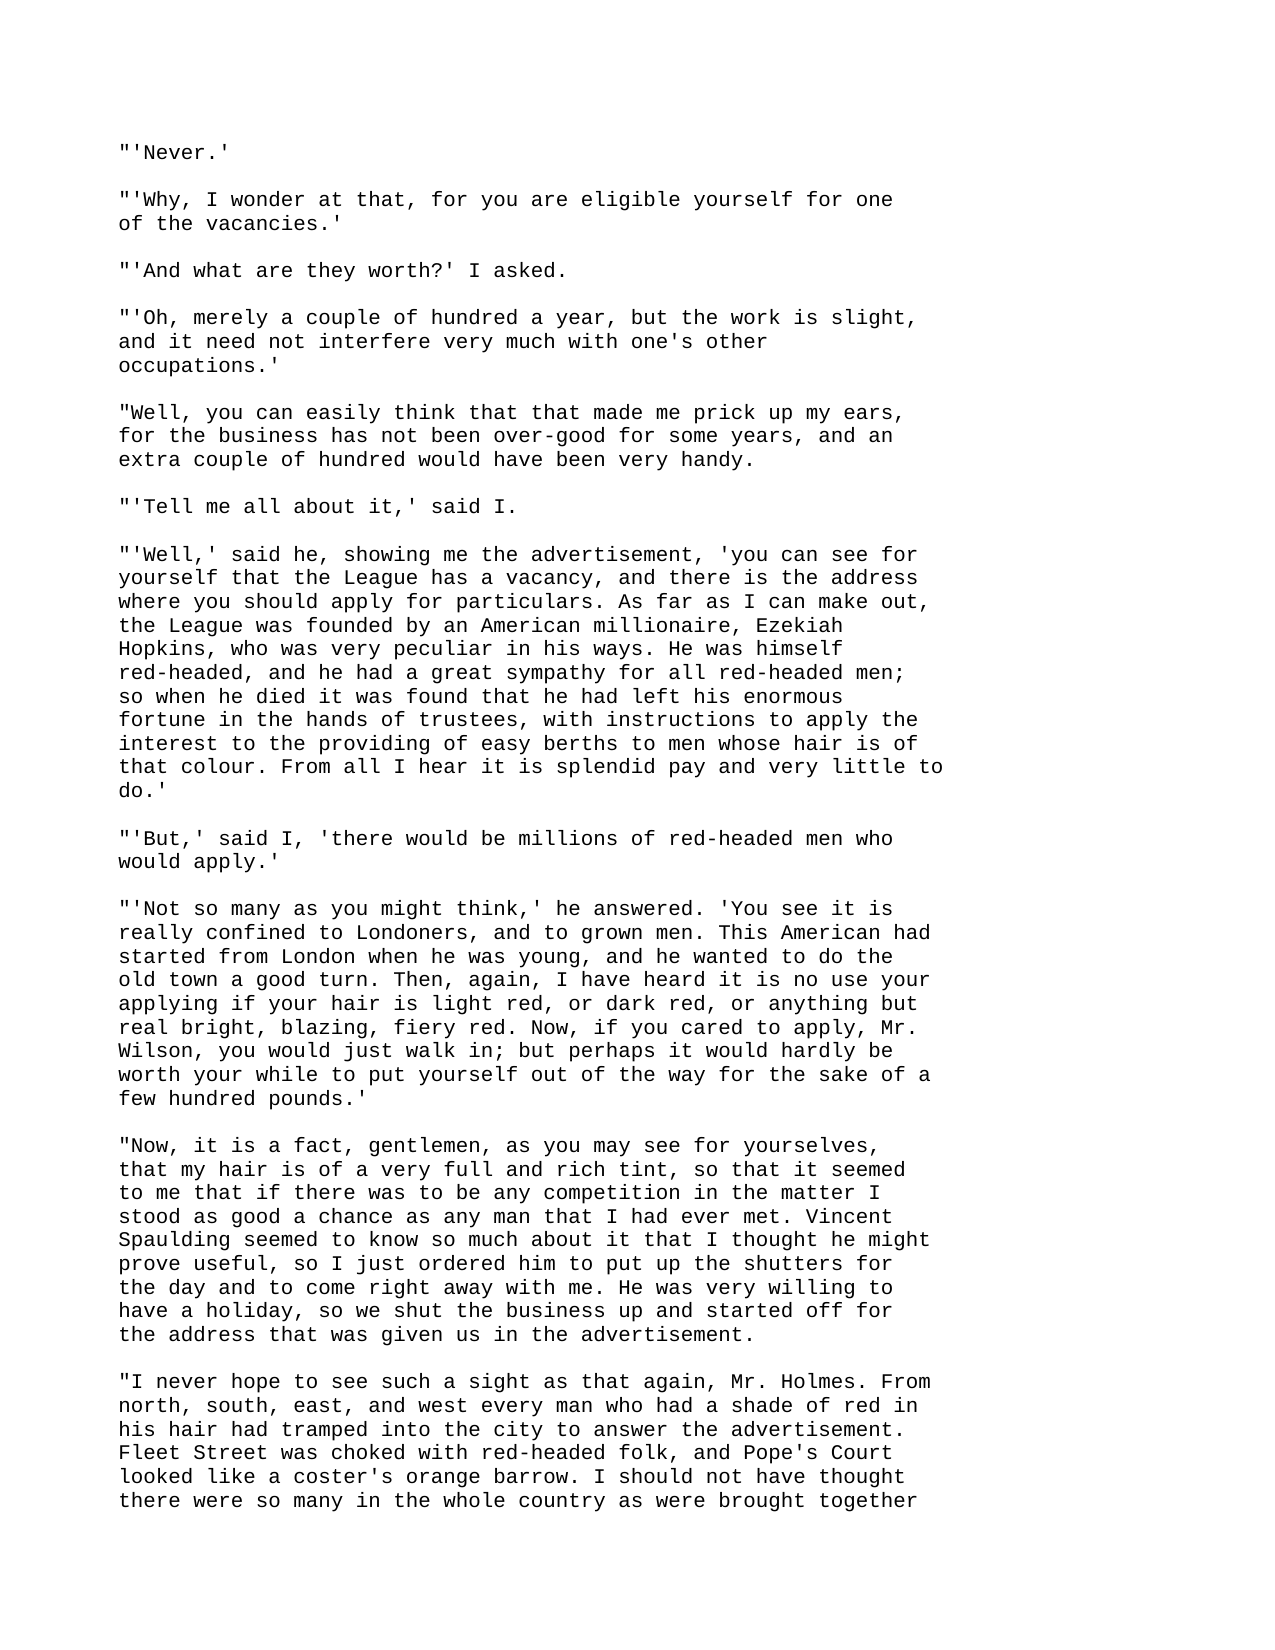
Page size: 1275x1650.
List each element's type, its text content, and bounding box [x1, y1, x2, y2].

text where you should apply for particulars. As far as I can make out, [118, 591, 1157, 615]
text "'But,' said I, 'there would be millions of red-headed men who [118, 827, 1157, 851]
text that colour. From all I hear it is splendid pay and very little to [118, 757, 1157, 780]
text do.' [118, 780, 1157, 804]
text "'Oh, merely a couple of hundred a year, but the work is slight, [118, 307, 1157, 331]
text "I never hope to see such a sight as that again, Mr. Holmes. From [118, 1371, 1157, 1395]
text stood as good a chance as any man that I had ever met. Vincent [118, 1206, 1157, 1229]
text for the business has not been over-good for some years, and an [118, 426, 1157, 449]
text applying if your hair is light red, or dark red, or anything but [118, 993, 1157, 1017]
text that my hair is of a very full and rich tint, so that it seemed [118, 1158, 1157, 1182]
text so when he died it was found that he had left his enormous [118, 686, 1157, 709]
text started from London when he was young, and he wanted to do the [118, 946, 1157, 969]
text really confined to Londoners, and to grown men. This American had [118, 922, 1157, 946]
text old town a good turn. Then, again, I have heard it is no use your [118, 969, 1157, 993]
text yourself that the League has a vacancy, and there is the address [118, 567, 1157, 591]
text the day and to come right away with me. He was very willing to [118, 1277, 1157, 1300]
text red-headed, and he had a great sympathy for all red-headed men; [118, 662, 1157, 686]
text his hair had tramped into the city to answer the advertisement. [118, 1419, 1157, 1442]
text have a holiday, so we shut the business up and started off for [118, 1300, 1157, 1324]
text to me that if there was to be any competition in the matter I [118, 1182, 1157, 1206]
text "Well, you can easily think that that made me prick up my ears, [118, 402, 1157, 426]
text interest to the providing of easy berths to men whose hair is of [118, 733, 1157, 757]
text looked like a coster's orange barrow. I should not have thought [118, 1466, 1157, 1489]
text Hopkins, who was very peculiar in his ways. He was himself [118, 638, 1157, 662]
text real bright, blazing, fiery red. Now, if you cared to apply, Mr. [118, 1017, 1157, 1040]
text "'Not so many as you might think,' he answered. 'You see it is [118, 898, 1157, 922]
text "'And what are they worth?' I asked. [118, 260, 1157, 284]
text "'Well,' said he, showing me the advertisement, 'you can see for [118, 544, 1157, 567]
text and it need not interfere very much with one's other [118, 331, 1157, 354]
text fortune in the hands of trustees, with instructions to apply the [118, 709, 1157, 733]
text would apply.' [118, 851, 1157, 875]
text Wilson, you would just walk in; but perhaps it would hardly be [118, 1040, 1157, 1064]
text extra couple of hundred would have been very handy. [118, 449, 1157, 473]
text few hundred pounds.' [118, 1088, 1157, 1111]
text prove useful, so I just ordered him to put up the shutters for [118, 1253, 1157, 1277]
text "'Tell me all about it,' said I. [118, 496, 1157, 520]
text "Now, it is a fact, gentlemen, as you may see for yourselves, [118, 1135, 1157, 1158]
text "'Never.' [118, 142, 1157, 165]
text of the vacancies.' [118, 213, 1157, 236]
text Fleet Street was choked with red-headed folk, and Pope's Court [118, 1442, 1157, 1466]
text worth your while to put yourself out of the way for the sake of a [118, 1064, 1157, 1088]
text there were so many in the whole country as were brought together [118, 1489, 1157, 1513]
text "'Why, I wonder at that, for you are eligible yourself for one [118, 189, 1157, 213]
text occupations.' [118, 354, 1157, 378]
text the address that was given us in the advertisement. [118, 1324, 1157, 1348]
text the League was founded by an American millionaire, Ezekiah [118, 615, 1157, 638]
text Spaulding seemed to know so much about it that I thought he might [118, 1229, 1157, 1253]
text north, south, east, and west every man who had a shade of red in [118, 1395, 1157, 1419]
